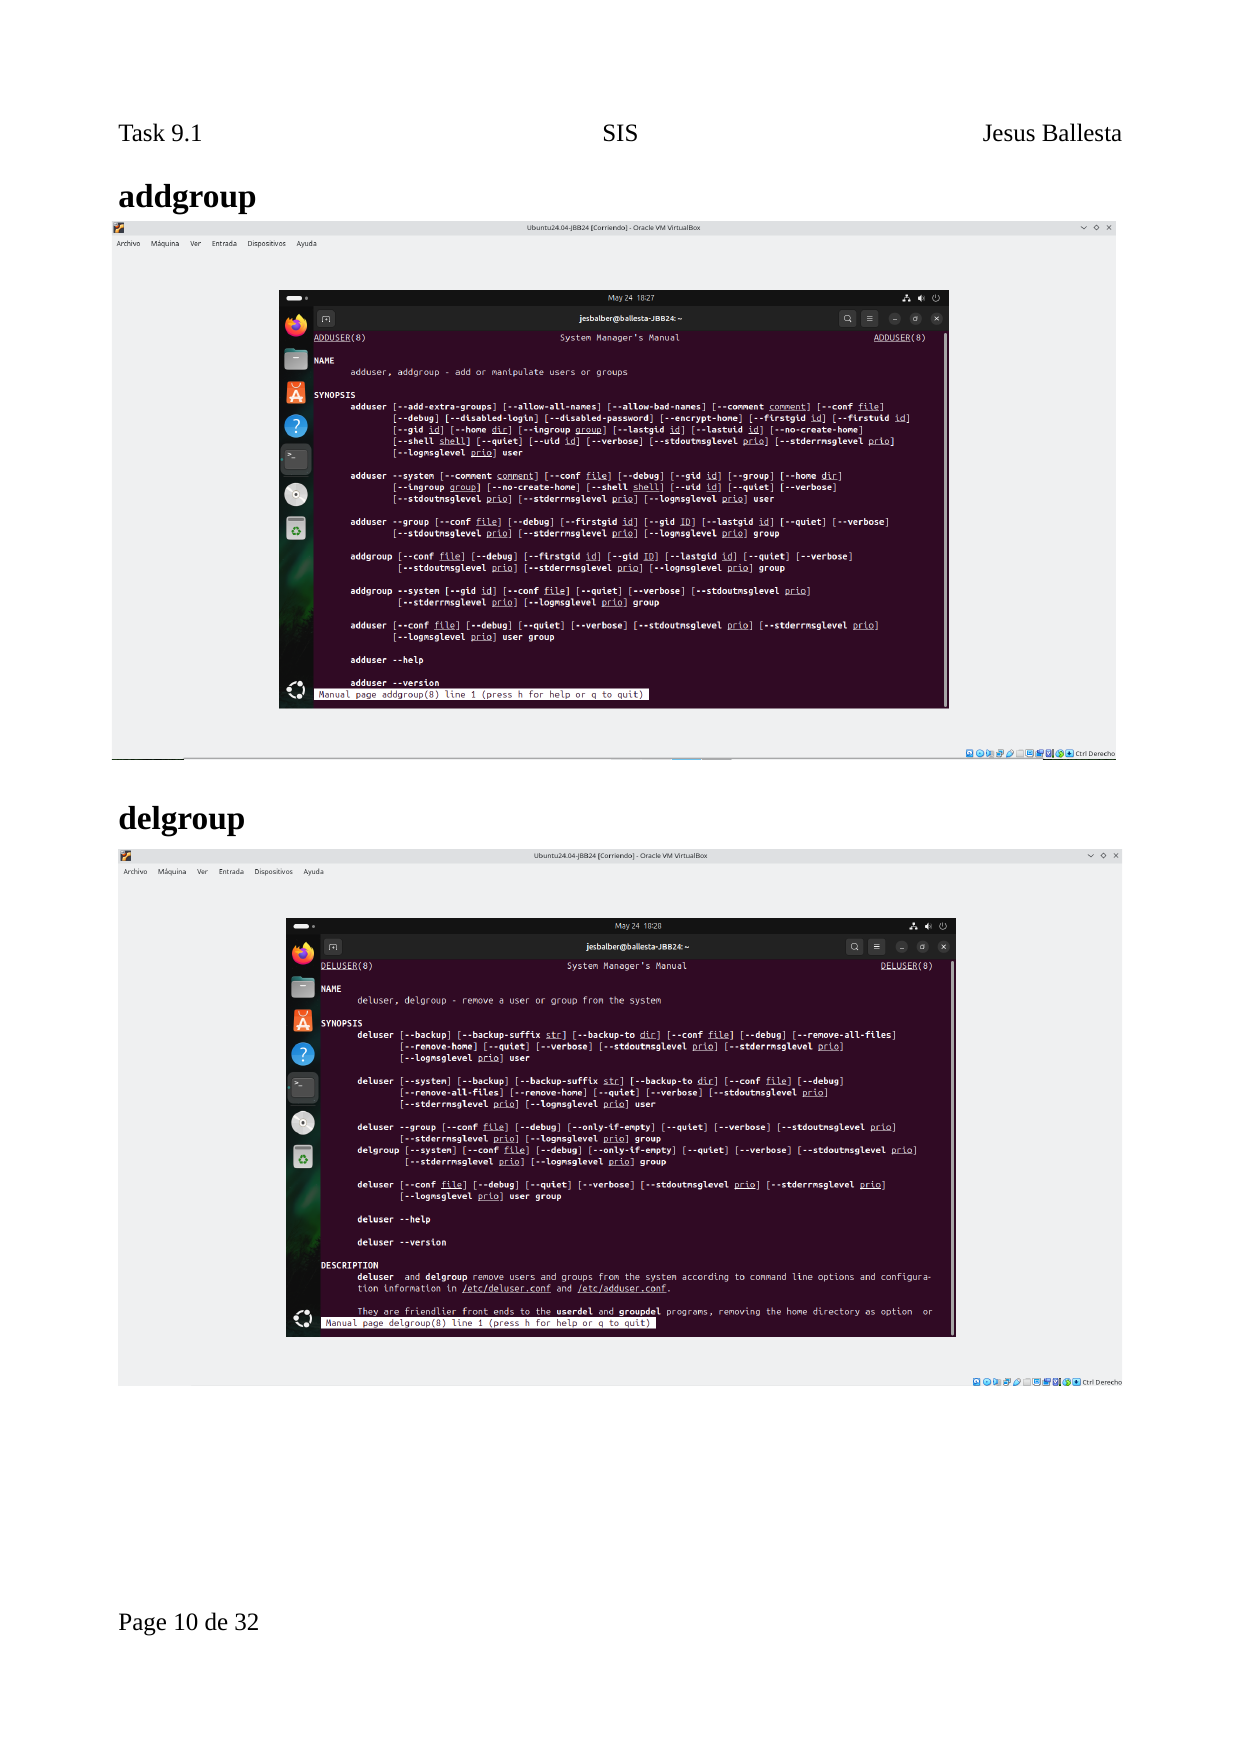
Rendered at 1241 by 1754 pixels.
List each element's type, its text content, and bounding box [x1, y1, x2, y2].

text addgroup [118, 176, 1122, 215]
text delgroup [118, 798, 1122, 836]
picture [111, 220, 1116, 760]
picture [118, 848, 1123, 1386]
